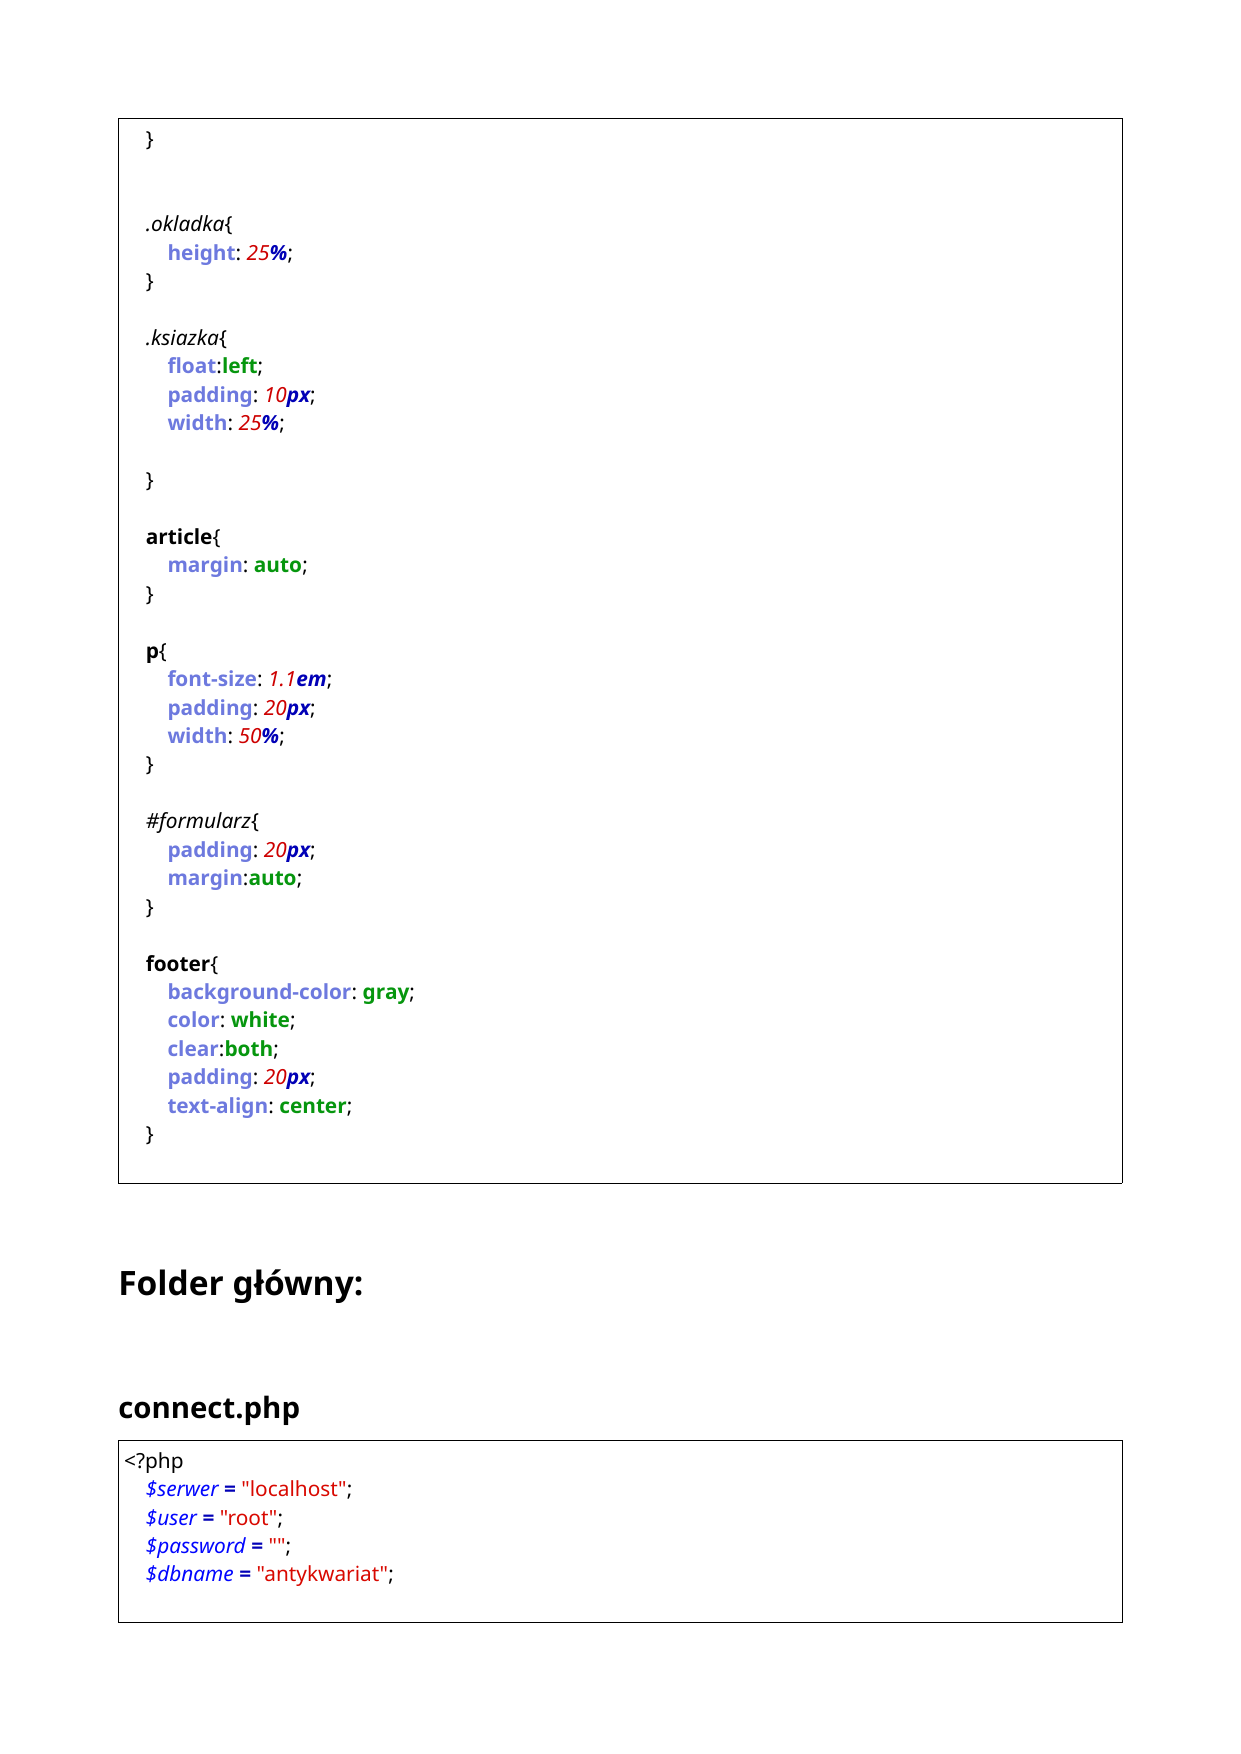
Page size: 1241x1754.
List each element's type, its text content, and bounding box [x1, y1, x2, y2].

table_header } .okladka{ height: 25%; } .ksiazka{ float:left; padding: 10px; width: 25%; } article{ margin: auto; } p{ font-size: 1.1em; padding: 20px; width: 50%; } #formularz{ padding: 20px; margin:auto; } footer{ background-color: gray; color: white; clear:both; padding: 20px; text-align: center; } [119, 119, 1122, 1183]
subtitle Folder główny: [118, 1259, 1122, 1305]
subtitle connect.php [118, 1387, 1122, 1427]
table_header <?php $serwer = "localhost"; $user = "root"; $password = ""; $dbname = "antykwariat"; [119, 1441, 1122, 1622]
